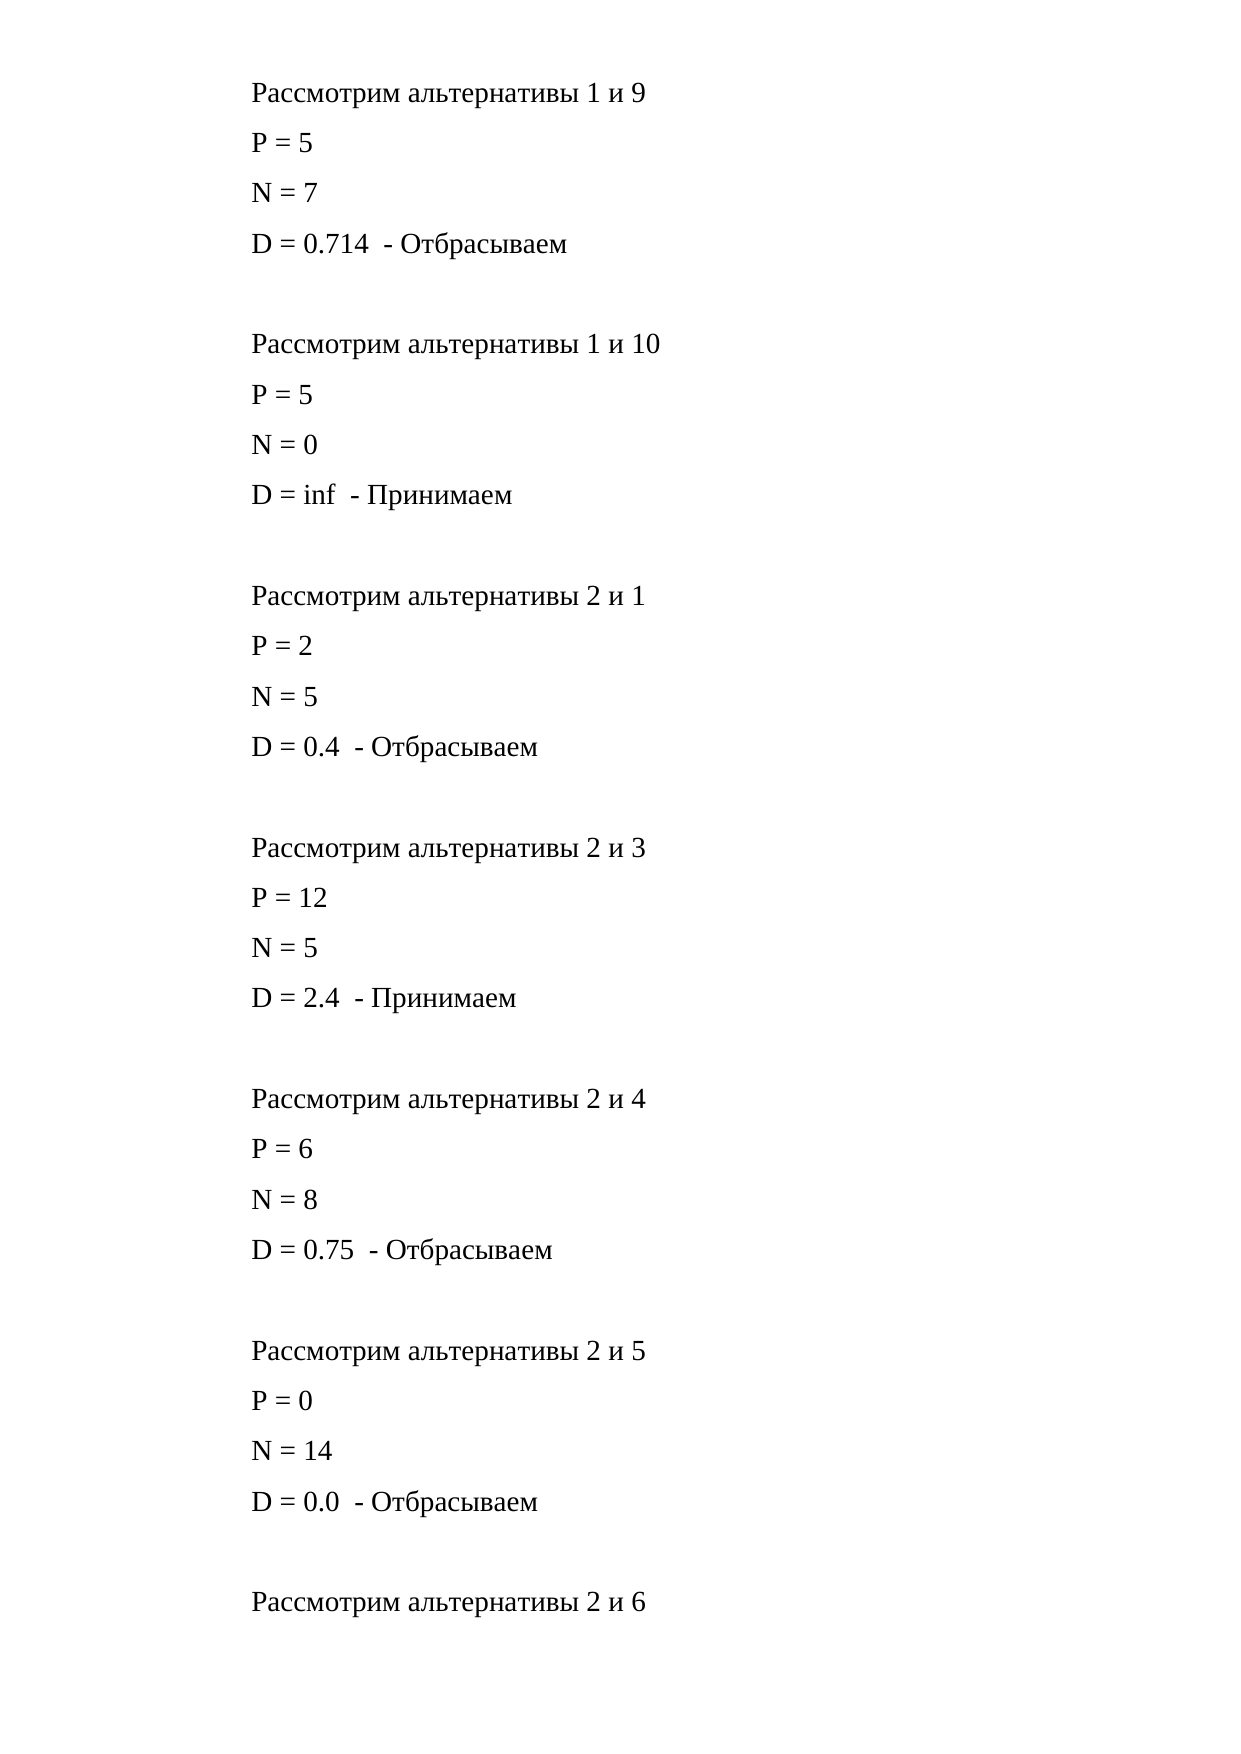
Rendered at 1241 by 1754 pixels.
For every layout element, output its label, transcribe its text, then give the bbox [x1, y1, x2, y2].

text P = 5 [177, 125, 1181, 159]
text D = 0.714 - Отбрасываем [177, 226, 1181, 259]
text P = 2 [177, 628, 1181, 662]
text N = 0 [177, 427, 1181, 461]
text Рассмотрим альтернативы 2 и 6 [177, 1584, 1181, 1618]
text D = 0.75 - Отбрасываем [177, 1232, 1181, 1266]
text Рассмотрим альтернативы 1 и 10 [177, 327, 1181, 360]
text N = 5 [177, 679, 1181, 712]
text N = 14 [177, 1433, 1181, 1467]
text N = 7 [177, 176, 1181, 209]
text P = 5 [177, 377, 1181, 410]
text Рассмотрим альтернативы 2 и 4 [177, 1081, 1181, 1115]
text N = 5 [177, 930, 1181, 964]
text P = 6 [177, 1132, 1181, 1165]
text D = 0.0 - Отбрасываем [177, 1484, 1181, 1517]
text P = 0 [177, 1383, 1181, 1417]
text P = 12 [177, 880, 1181, 913]
text Рассмотрим альтернативы 2 и 5 [177, 1333, 1181, 1366]
text D = 2.4 - Принимаем [177, 981, 1181, 1014]
text Рассмотрим альтернативы 2 и 3 [177, 830, 1181, 863]
text Рассмотрим альтернативы 1 и 9 [177, 75, 1181, 108]
text N = 8 [177, 1182, 1181, 1215]
text D = 0.4 - Отбрасываем [177, 729, 1181, 763]
text Рассмотрим альтернативы 2 и 1 [177, 578, 1181, 612]
text D = inf - Принимаем [177, 477, 1181, 511]
